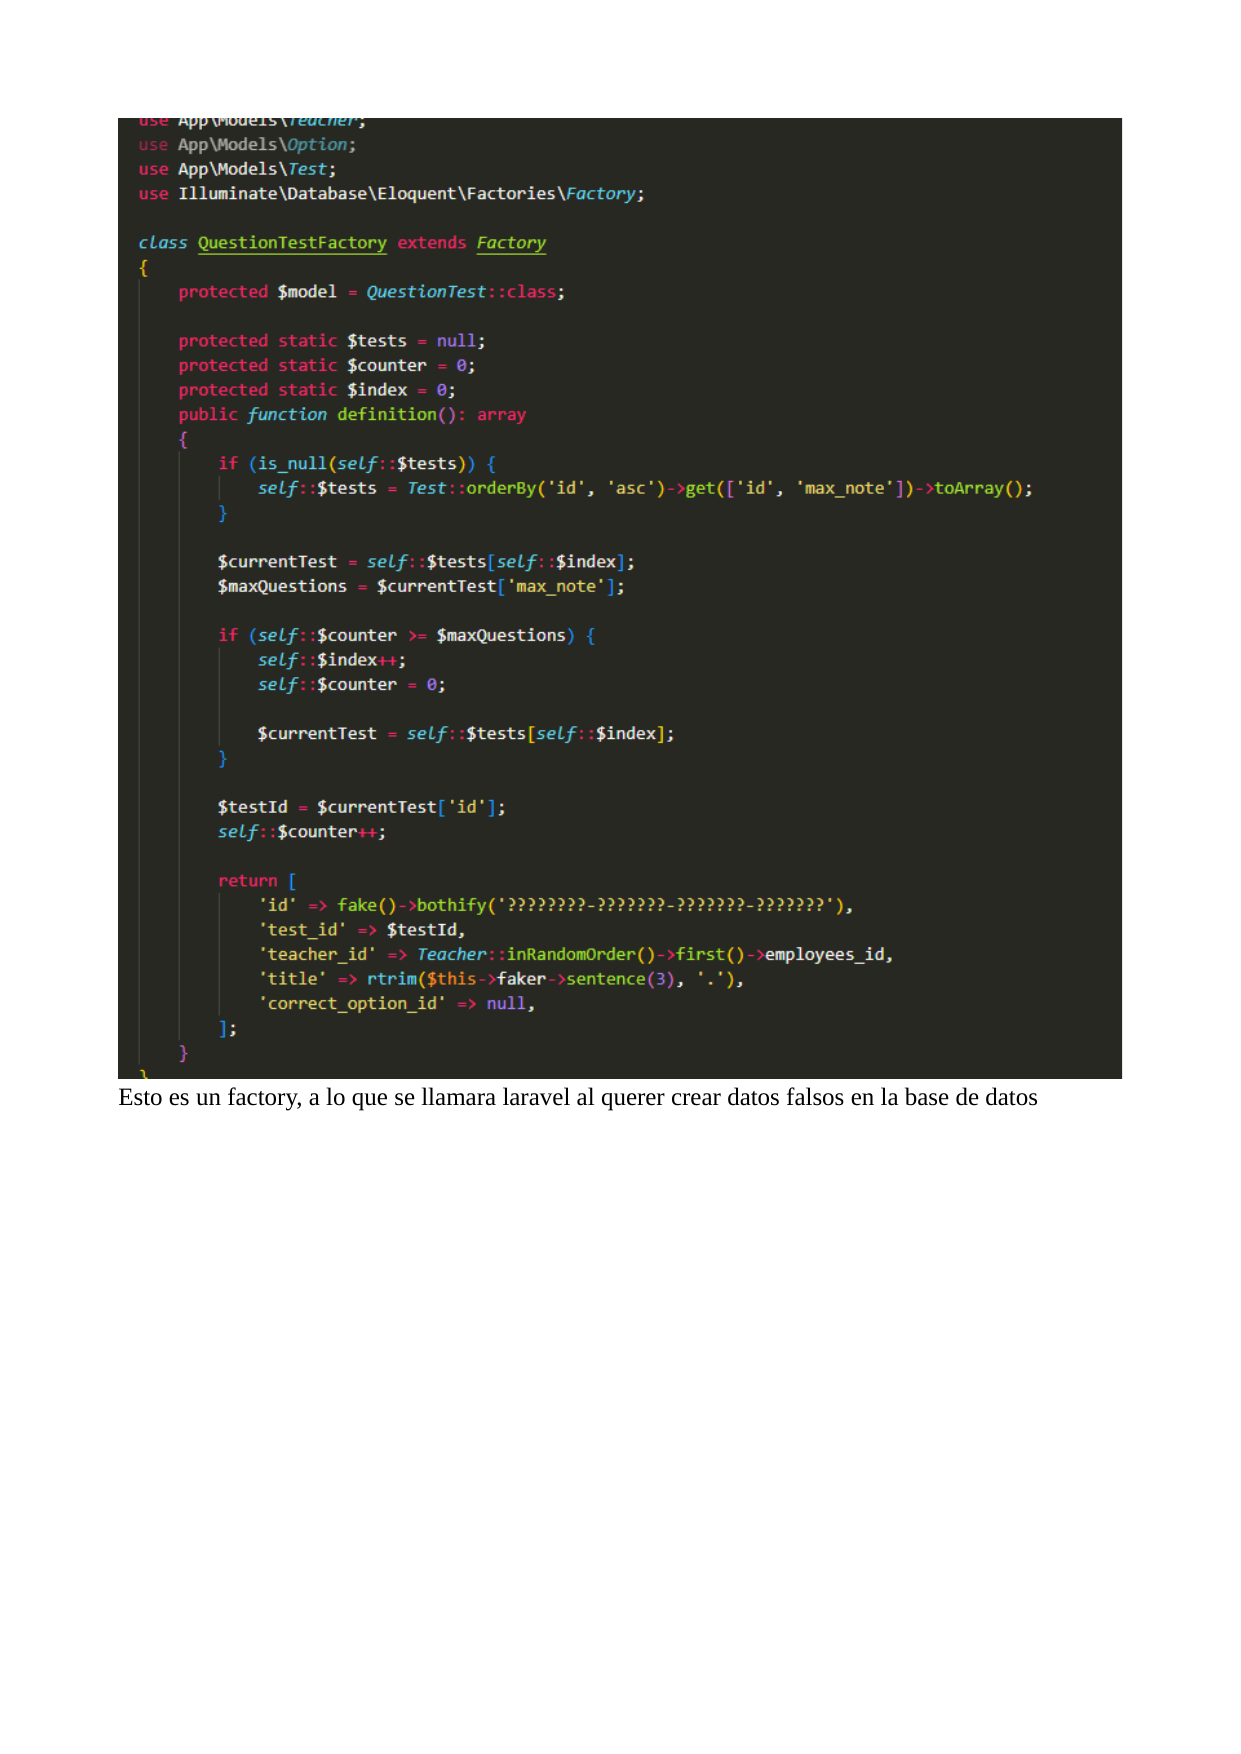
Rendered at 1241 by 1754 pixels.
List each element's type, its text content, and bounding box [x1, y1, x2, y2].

text Esto es un factory, a lo que se llamara laravel al querer crear datos falsos en la base de datos [118, 1079, 1122, 1111]
picture [118, 118, 1123, 1079]
